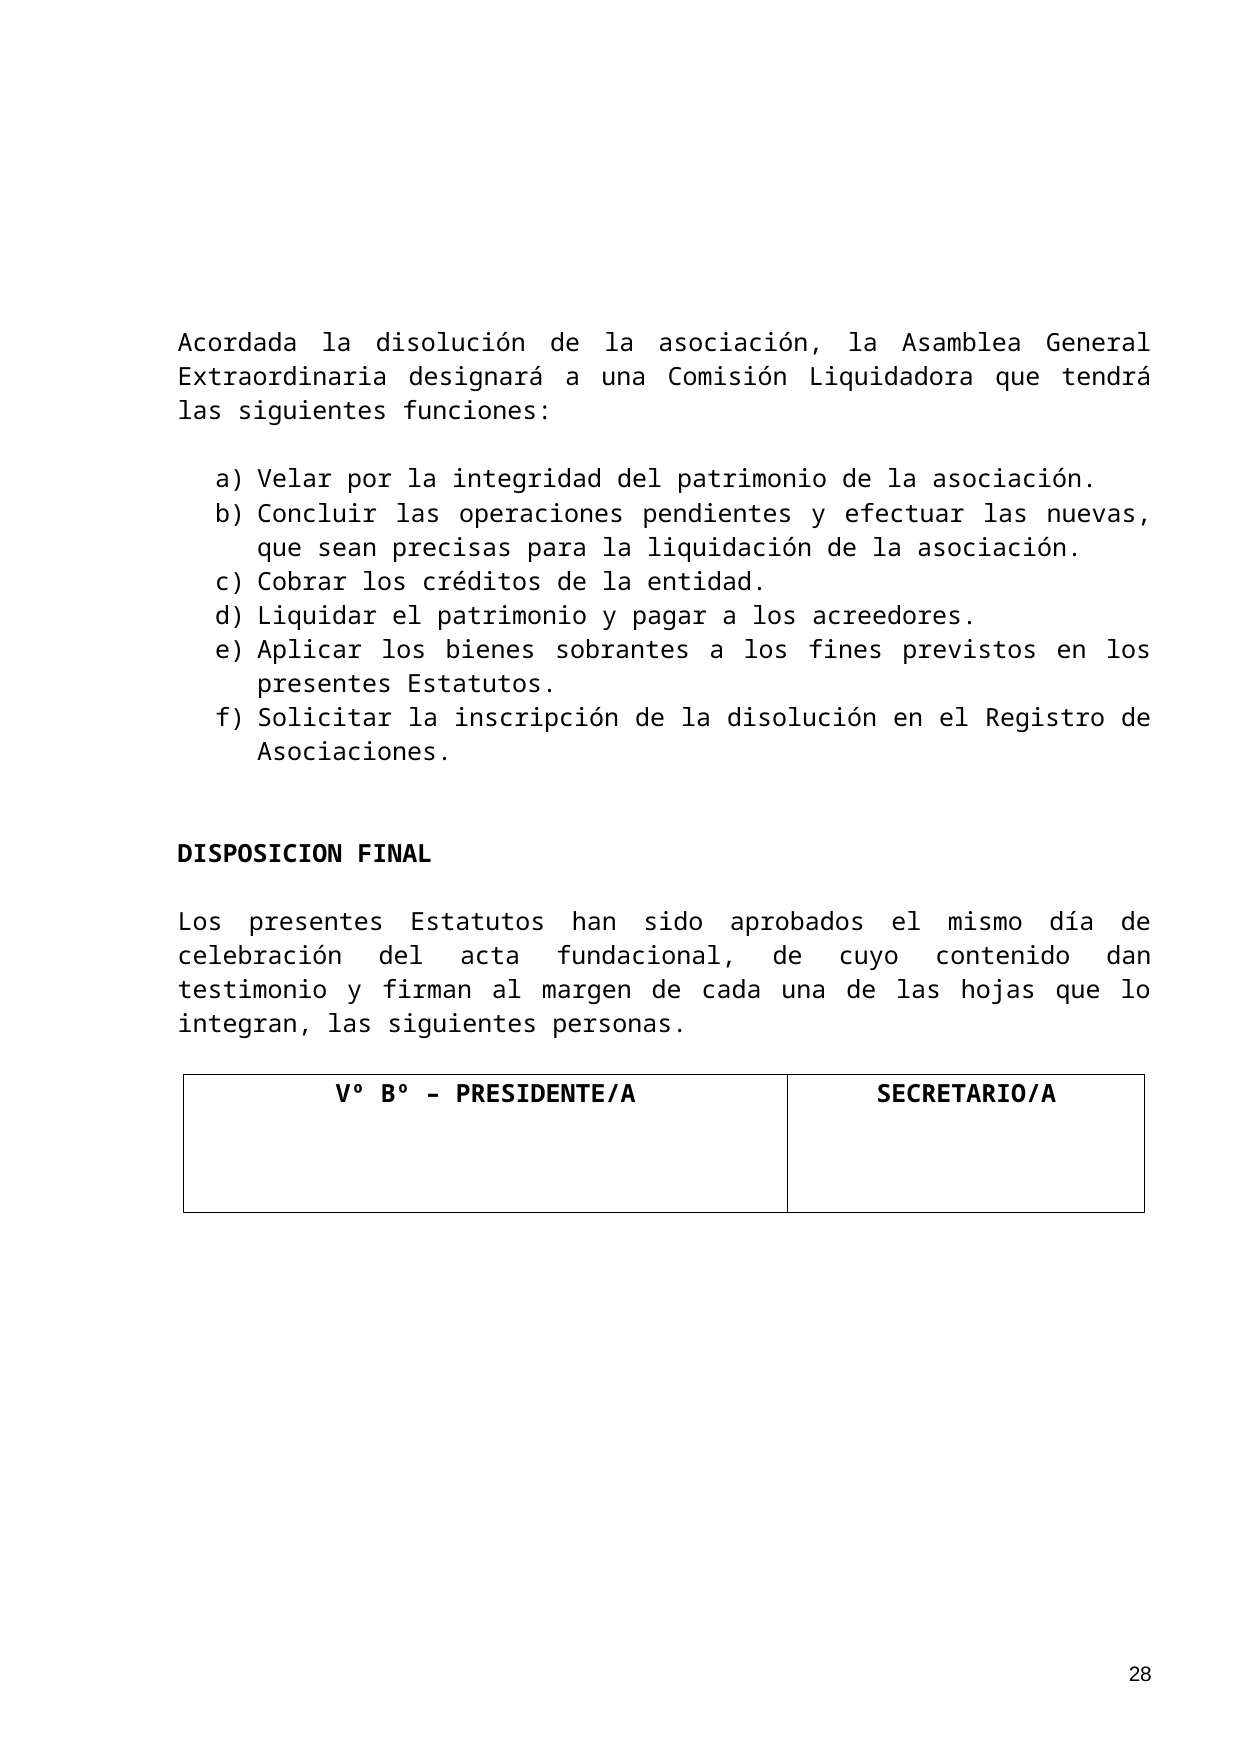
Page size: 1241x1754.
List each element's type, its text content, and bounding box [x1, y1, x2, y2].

table_header Vº Bº – PRESIDENTE/A [184, 1075, 787, 1212]
list Concluir las operaciones pendientes y efectuar las nuevas, que sean precisas para la liquidación de la asociación. [215, 495, 1152, 563]
table_header SECRETARIO/A [788, 1075, 1144, 1212]
text DISPOSICION FINAL [177, 836, 1152, 870]
list Aplicar los bienes sobrantes a los fines previstos en los presentes Estatutos. [215, 631, 1152, 699]
list Cobrar los créditos de la entidad. [215, 563, 1152, 597]
list Velar por la integridad del patrimonio de la asociación. [215, 461, 1152, 495]
list Liquidar el patrimonio y pagar a los acreedores. [215, 597, 1152, 631]
list Solicitar la inscripción de la disolución en el Registro de Asociaciones. [215, 699, 1152, 768]
text Los presentes Estatutos han sido aprobados el mismo día de celebración del acta fundacional, de cuyo contenido dan testimonio y firman al margen de cada una de las hojas que lo integran, las siguientes personas. [177, 904, 1152, 1040]
text Acordada la disolución de la asociación, la Asamblea General Extraordinaria designará a una Comisión Liquidadora que tendrá las siguientes funciones: [177, 325, 1152, 427]
